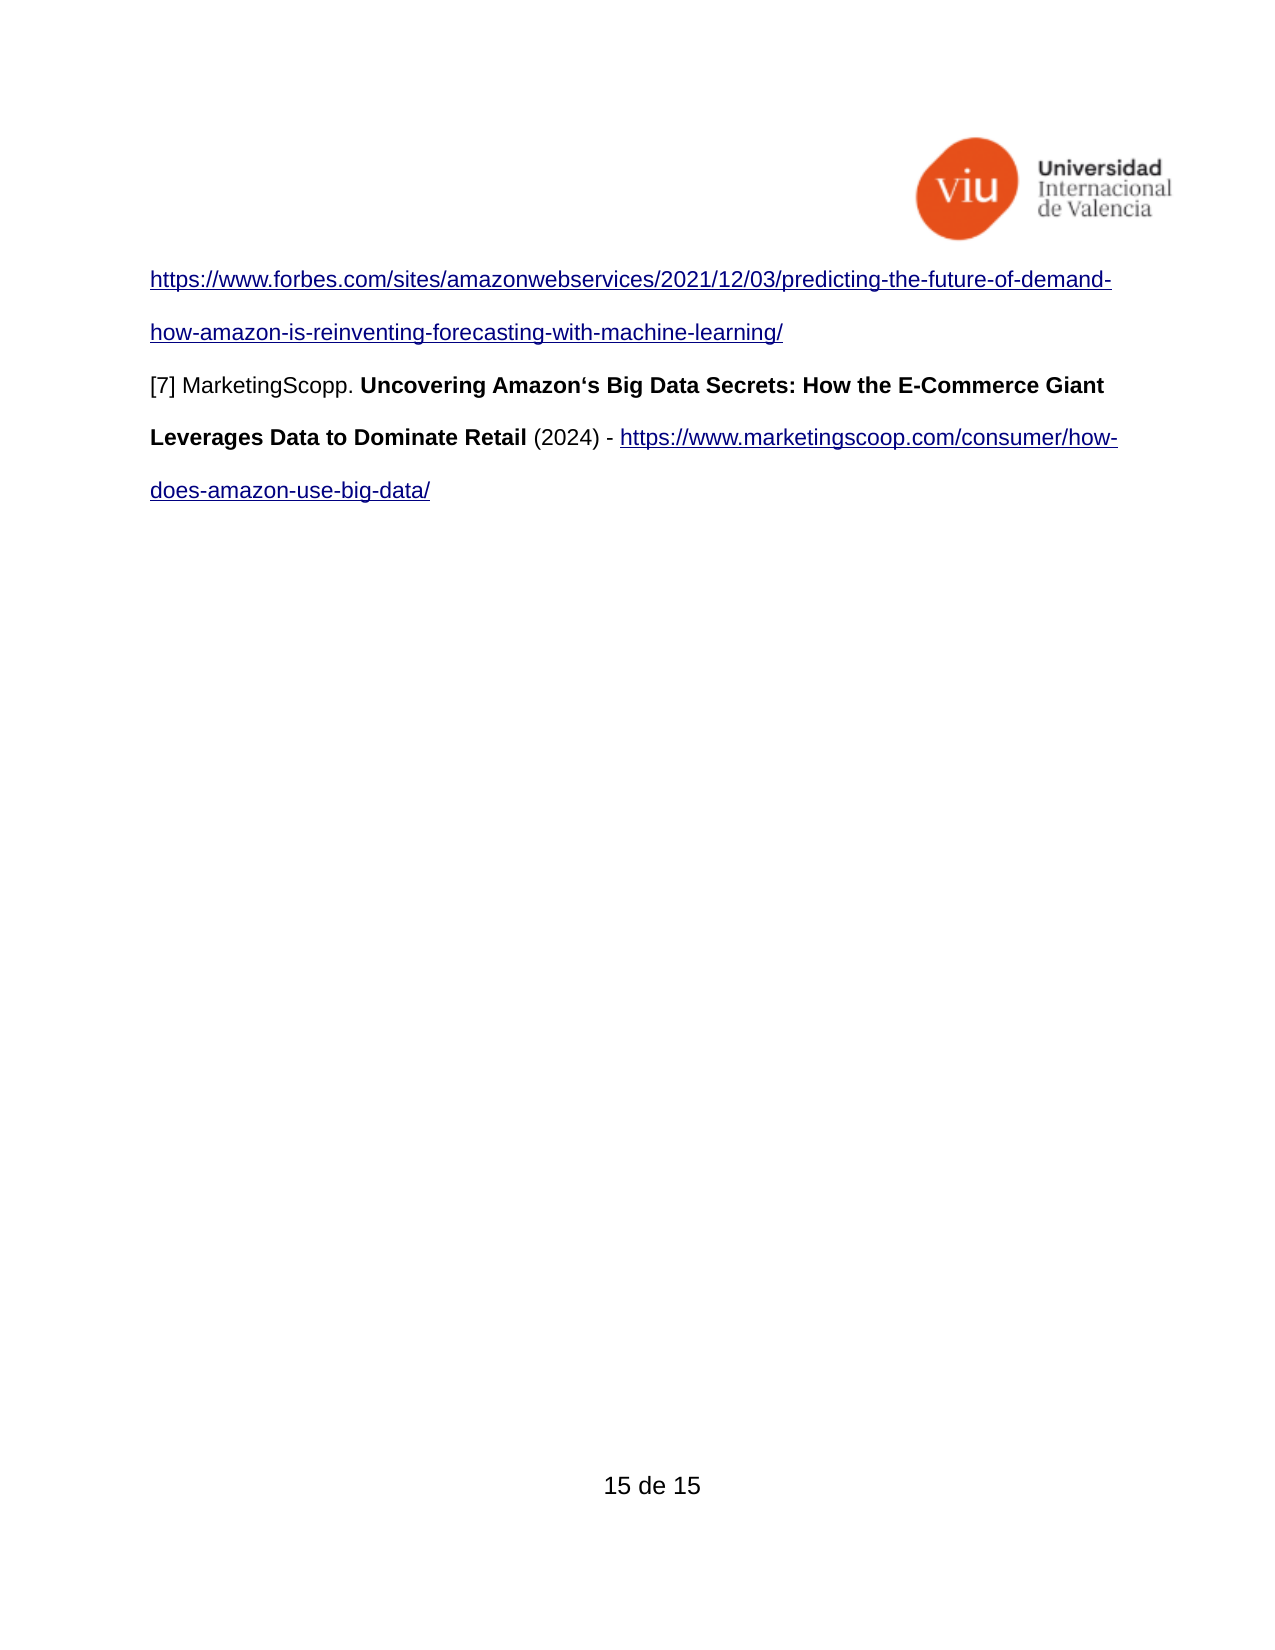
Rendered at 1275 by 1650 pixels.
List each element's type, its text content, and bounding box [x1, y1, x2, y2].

text https://www.forbes.com/sites/amazonwebservices/2021/12/03/predicting-the-future-of-demand-how-amazon-is-reinventing-forecasting-with-machine-learning/ [150, 266, 1125, 345]
picture [913, 134, 1175, 245]
text [7] MarketingScopp. Uncovering Amazon‘s Big Data Secrets: How the E-Commerce Giant Leverages Data to Dominate Retail (2024) - https://www.marketingscoop.com/consumer/how-does-amazon-use-big-data/ [150, 372, 1125, 503]
